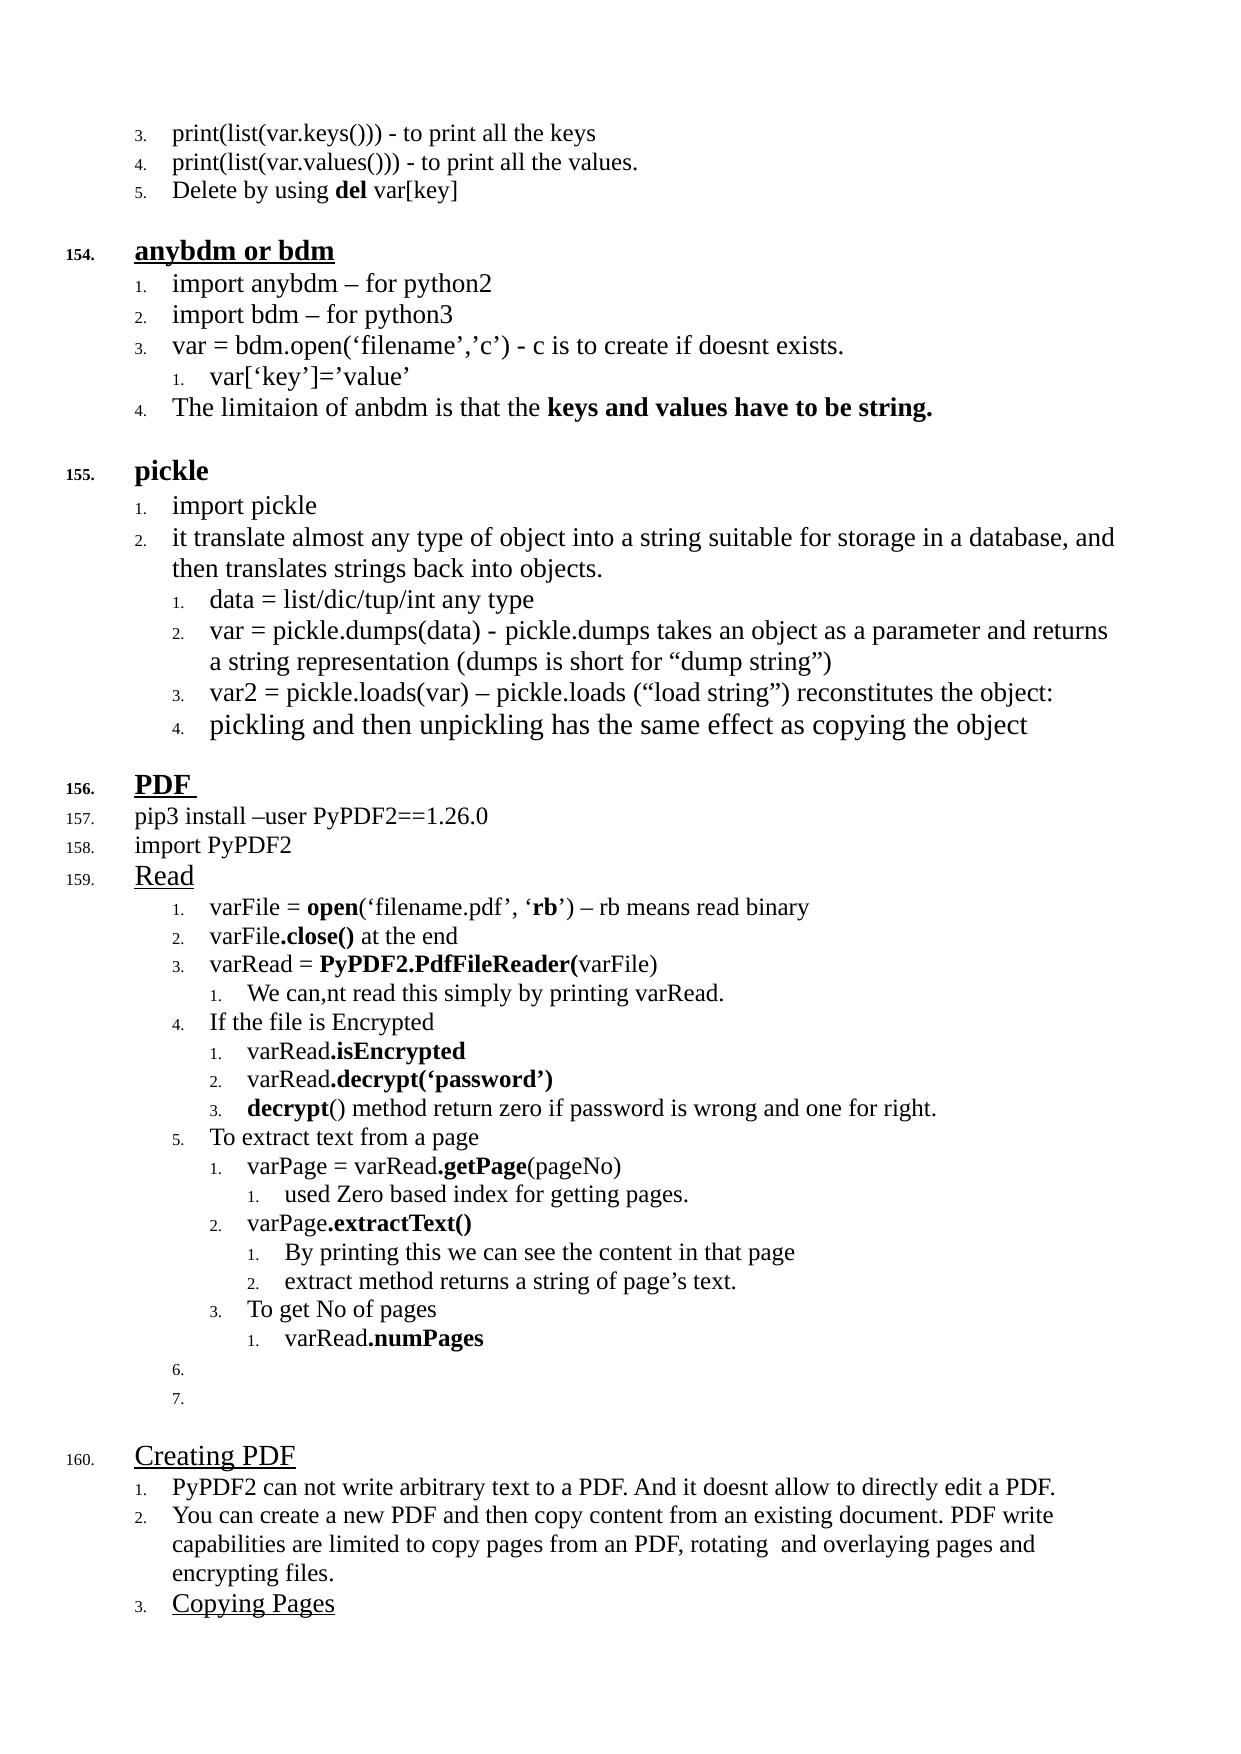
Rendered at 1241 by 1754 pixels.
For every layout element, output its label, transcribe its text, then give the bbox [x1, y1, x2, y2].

list import pickle [134, 487, 1123, 521]
list var2 = pickle.loads(var) – pickle.loads (“load string”) reconstitutes the object: [172, 676, 1123, 707]
list data = list/dic/tup/int any type [172, 583, 1123, 614]
list Read [65, 858, 1123, 892]
list To get No of pages [209, 1294, 1123, 1323]
list print(list(var.values())) - to print all the values. [134, 147, 1123, 176]
list PDF [65, 767, 1123, 801]
list We can,nt read this simply by printing varRead. [209, 978, 1123, 1007]
list Copying Pages [134, 1587, 1123, 1618]
list The limitaion of anbdm is that the keys and values have to be string. [134, 391, 1123, 422]
list import bdm – for python3 [134, 298, 1123, 329]
list decrypt() method return zero if password is wrong and one for right. [209, 1093, 1123, 1122]
list it translate almost any type of object into a string suitable for storage in a database, and then translates strings back into objects. [134, 521, 1123, 583]
list pickling and then unpickling has the same effect as copying the object [172, 707, 1123, 741]
list Creating PDF [65, 1438, 1123, 1472]
list varPage.extractText() [209, 1208, 1123, 1237]
list varRead.numPages [247, 1323, 1123, 1352]
list varRead.decrypt(‘password’) [209, 1064, 1123, 1093]
list Delete by using del var[key] [134, 176, 1123, 204]
list varRead = PyPDF2.PdfFileReader(varFile) [172, 949, 1123, 978]
list pickle [65, 453, 1123, 487]
list var = bdm.open(‘filename’,’c’) - c is to create if doesnt exists. [134, 329, 1123, 360]
list varFile = open(‘filename.pdf’, ‘rb’) – rb means read binary [172, 892, 1123, 921]
list print(list(var.keys())) - to print all the keys [134, 118, 1123, 147]
list var[‘key’]=’value’ [172, 360, 1123, 391]
list To extract text from a page [172, 1122, 1123, 1151]
list varFile.close() at the end [172, 921, 1123, 949]
list extract method returns a string of page’s text. [247, 1266, 1123, 1294]
list pip3 install –user PyPDF2==1.26.0 [65, 801, 1123, 830]
list varRead.isEncrypted [209, 1036, 1123, 1064]
list import anybdm – for python2 [134, 267, 1123, 298]
list used Zero based index for getting pages. [247, 1179, 1123, 1208]
list import PyPDF2 [65, 830, 1123, 858]
list If the file is Encrypted [172, 1007, 1123, 1036]
list anybdm or bdm [65, 233, 1123, 267]
list You can create a new PDF and then copy content from an existing document. PDF write capabilities are limited to copy pages from an PDF, rotating and overlaying pages and encrypting files. [134, 1501, 1123, 1587]
list var = pickle.dumps(data) - pickle.dumps takes an object as a parameter and returns a string representation (dumps is short for “dump string”) [172, 614, 1123, 676]
list PyPDF2 can not write arbitrary text to a PDF. And it doesnt allow to directly edit a PDF. [134, 1472, 1123, 1501]
list By printing this we can see the content in that page [247, 1237, 1123, 1266]
list varPage = varRead.getPage(pageNo) [209, 1151, 1123, 1179]
